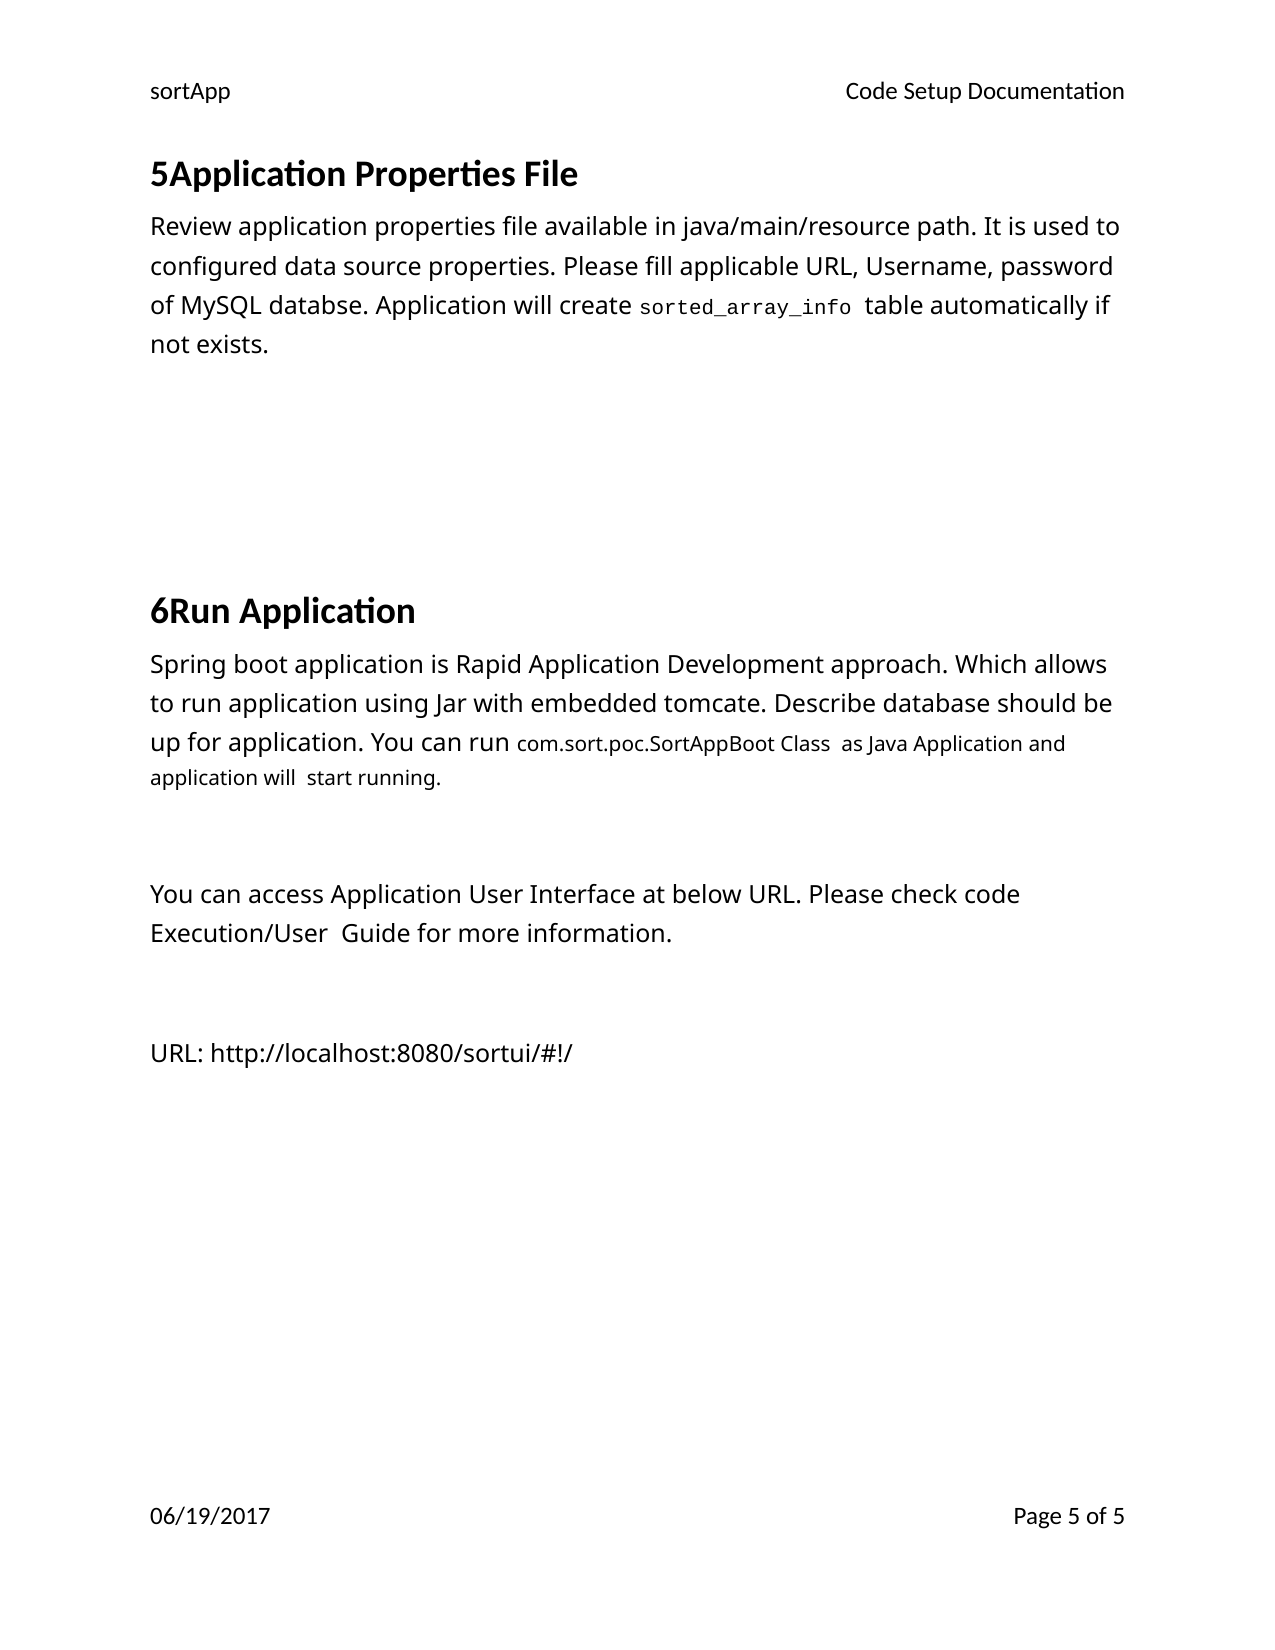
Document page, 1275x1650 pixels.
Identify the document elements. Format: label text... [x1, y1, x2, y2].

text You can access Application User Interface at below URL. Please check code Execution/User Guide for more information. [150, 876, 1125, 949]
subtitle Application Properties File [150, 150, 1125, 196]
subtitle Run Application [150, 587, 1125, 633]
text Spring boot application is Rapid Application Development approach. Which allows to run application using Jar with embedded tomcate. Describe database should be up for application. You can run com.sort.poc.SortAppBoot Class as Java Application and application will start running. [150, 646, 1125, 791]
text URL: http://localhost:8080/sortui/#!/ [150, 1035, 1125, 1069]
text Review application properties file available in java/main/resource path. It is used to configured data source properties. Please fill applicable URL, Username, password of MySQL databse. Application will create sorted_array_info table automatically if not exists. [150, 209, 1125, 361]
